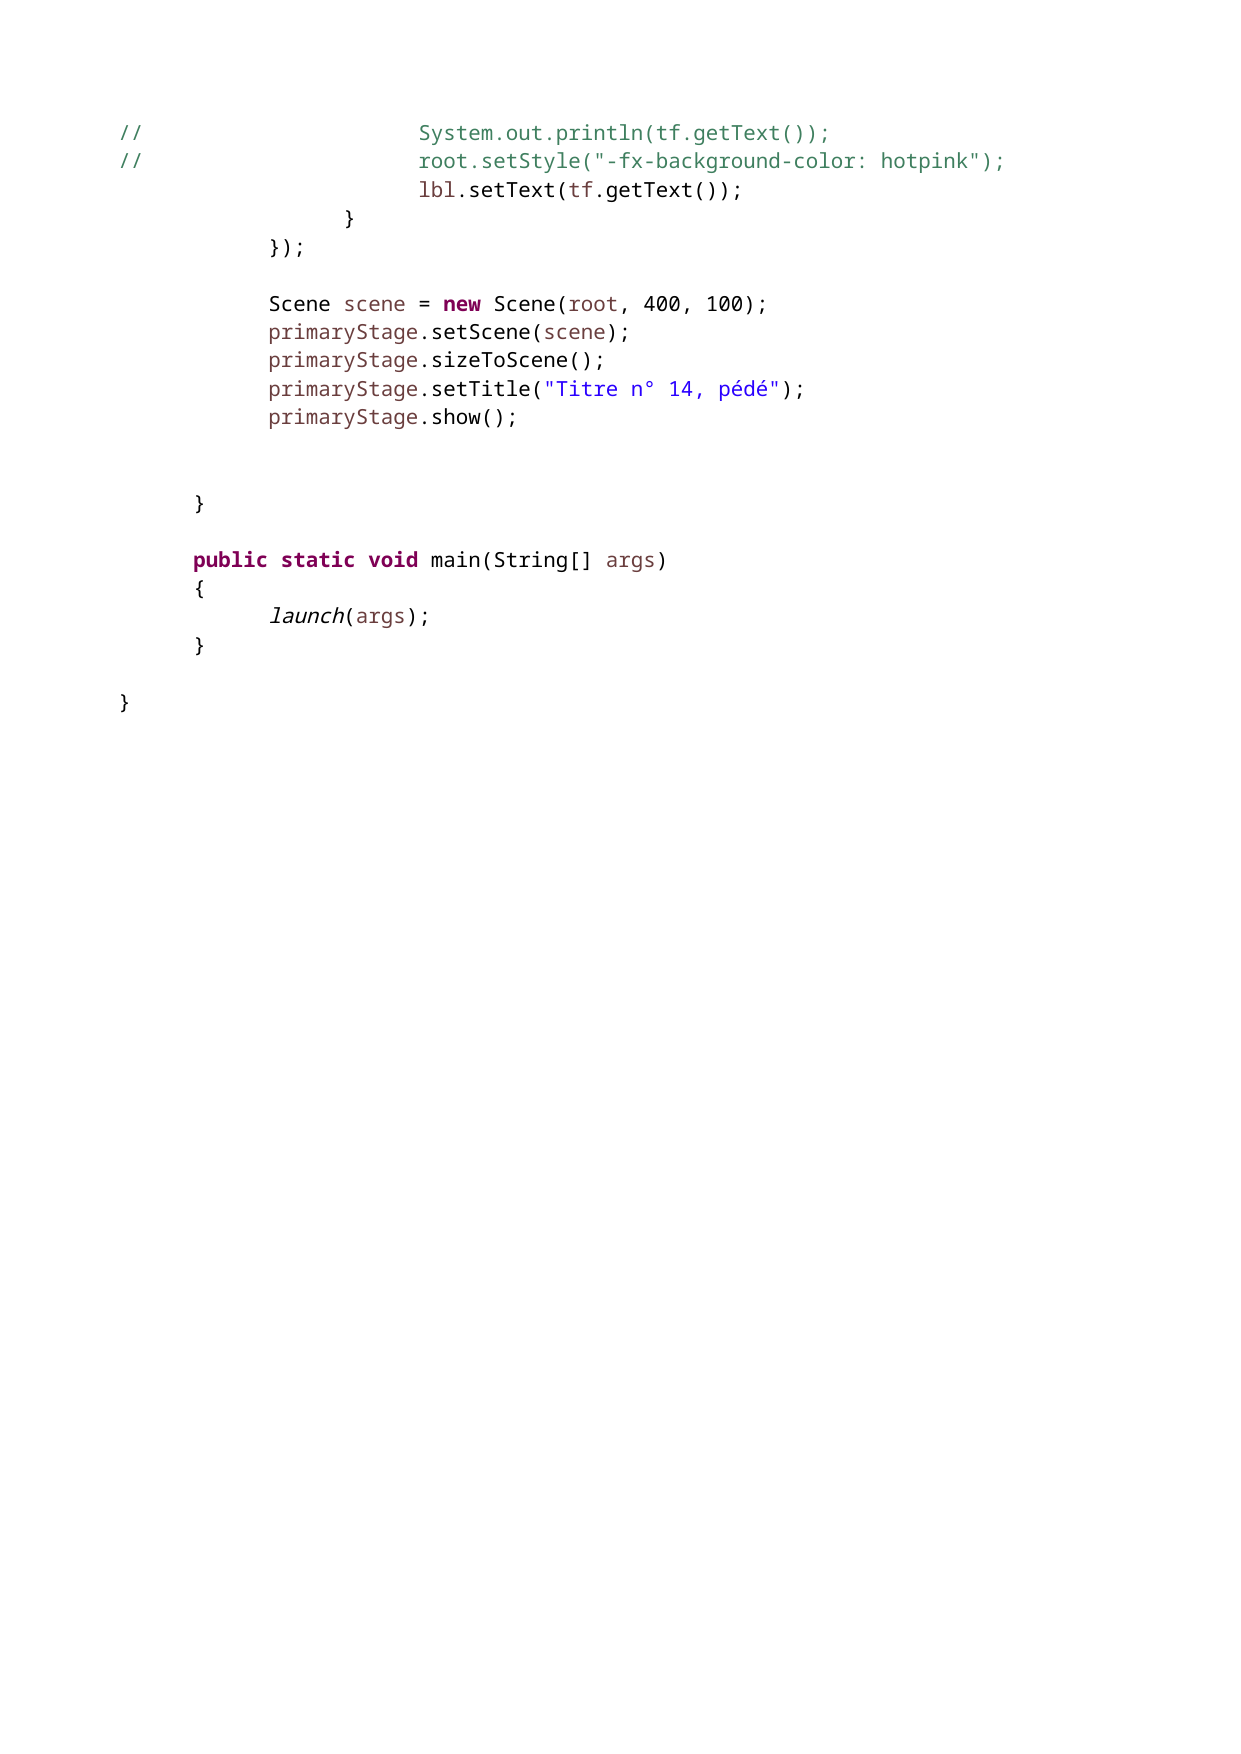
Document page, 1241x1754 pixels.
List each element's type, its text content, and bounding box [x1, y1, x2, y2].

text // System.out.println(tf.getText()); [118, 118, 1122, 147]
text Scene scene = new Scene(root, 400, 100); [118, 289, 1122, 317]
text primaryStage.setScene(scene); [118, 317, 1122, 346]
text primaryStage.sizeToScene(); [118, 346, 1122, 374]
text } [118, 630, 1122, 658]
text lbl.setText(tf.getText()); [118, 175, 1122, 203]
text primaryStage.show(); [118, 402, 1122, 431]
text launch(args); [118, 602, 1122, 630]
text } [118, 488, 1122, 516]
text { [118, 573, 1122, 602]
text // root.setStyle("-fx-background-color: hotpink"); [118, 147, 1122, 175]
text public static void main(String[] args) [118, 545, 1122, 573]
text } [118, 687, 1122, 715]
text } [118, 203, 1122, 232]
text }); [118, 232, 1122, 260]
text primaryStage.setTitle("Titre n° 14, pédé"); [118, 374, 1122, 402]
